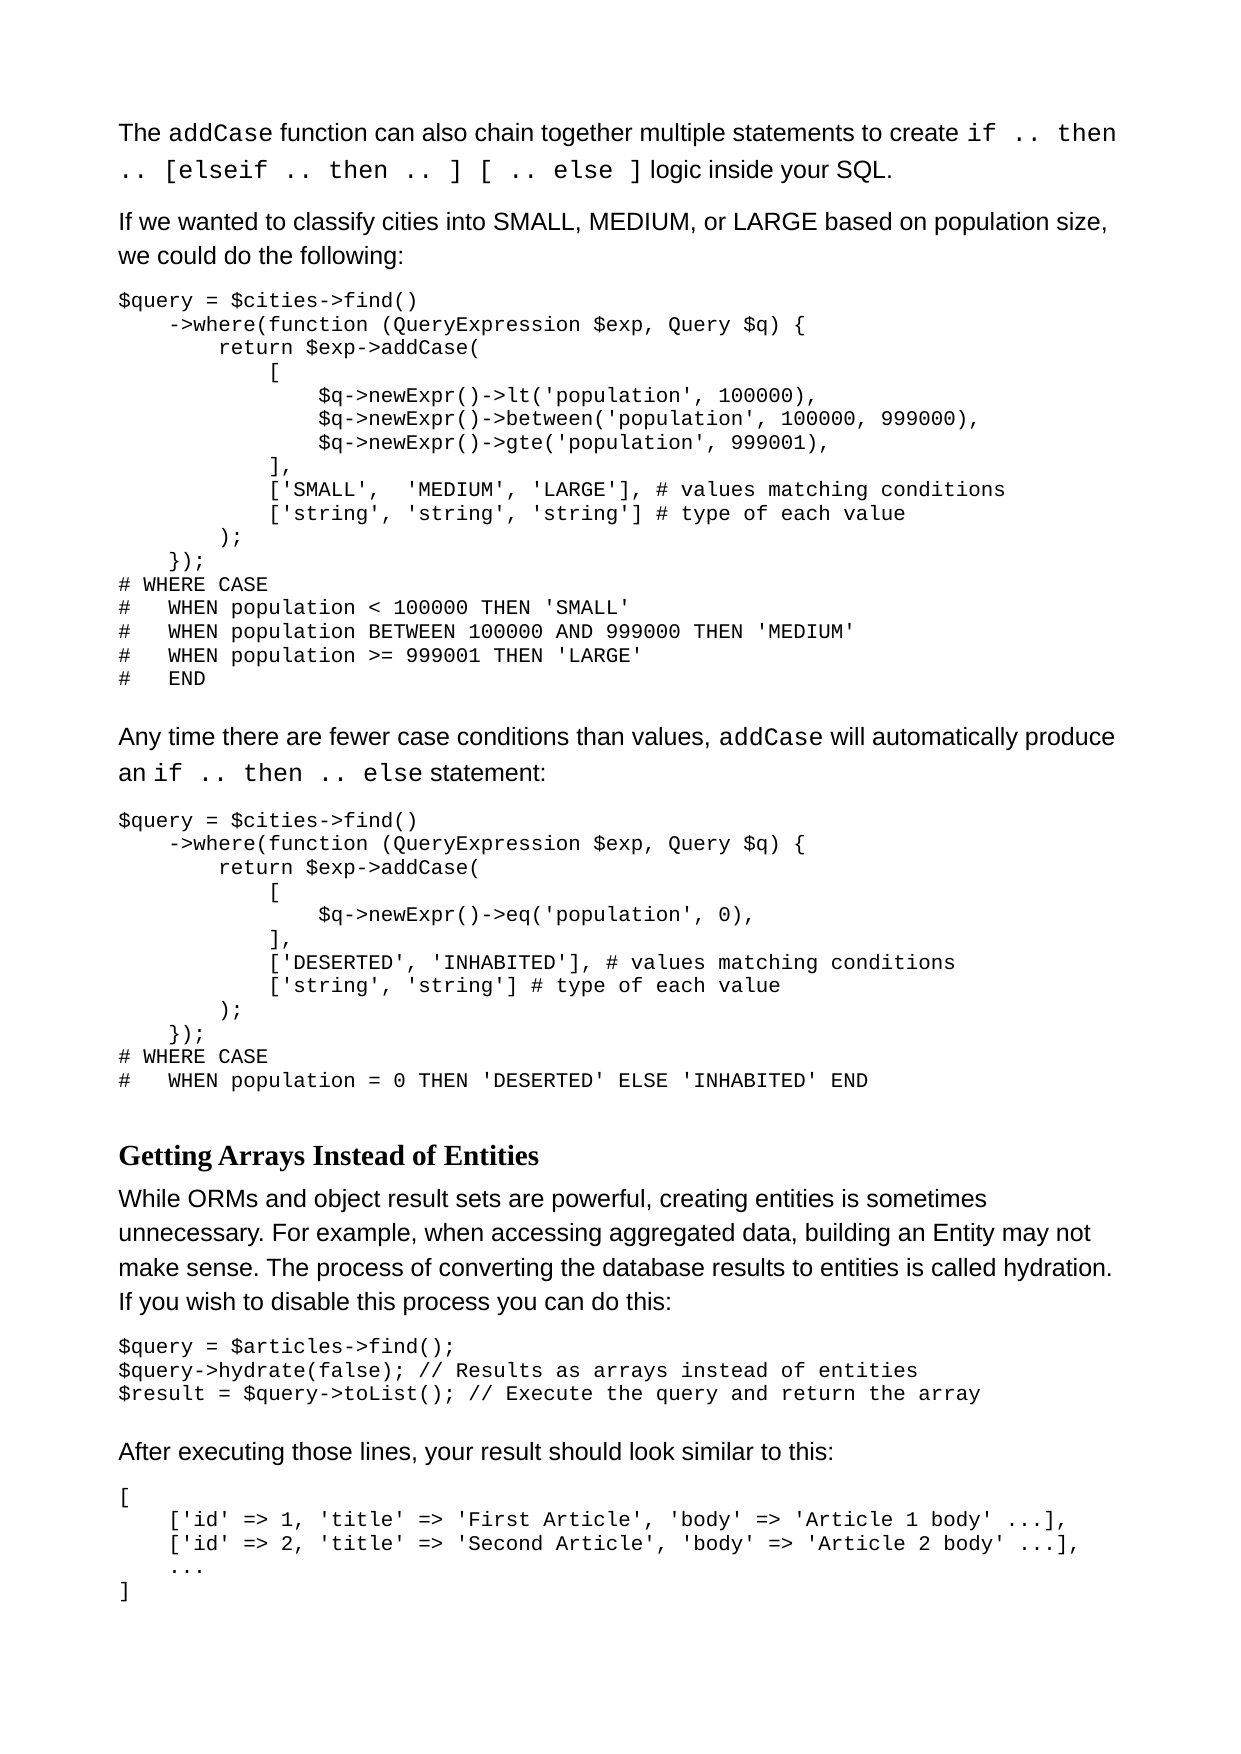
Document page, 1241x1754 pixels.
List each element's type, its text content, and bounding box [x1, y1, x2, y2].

text $q->newExpr()->between('population', 100000, 999000), [118, 408, 1122, 432]
text ->where(function (QueryExpression $exp, Query $q) { [118, 833, 1122, 857]
text ['string', 'string', 'string'] # type of each value [118, 503, 1122, 526]
text # WHEN population >= 999001 THEN 'LARGE' [118, 645, 1122, 668]
text [ [118, 881, 1122, 904]
text $query = $cities->find() [118, 290, 1122, 314]
text $query->hydrate(false); // Results as arrays instead of entities [118, 1360, 1122, 1383]
text ['DESERTED', 'INHABITED'], # values matching conditions [118, 952, 1122, 975]
text }); [118, 1023, 1122, 1046]
text # WHEN population BETWEEN 100000 AND 999000 THEN 'MEDIUM' [118, 621, 1122, 645]
text # END [118, 668, 1122, 692]
text $q->newExpr()->gte('population', 999001), [118, 432, 1122, 456]
text ], [118, 456, 1122, 479]
text ['string', 'string'] # type of each value [118, 975, 1122, 999]
text [ [118, 1486, 1122, 1509]
text $result = $query->toList(); // Execute the query and return the array [118, 1383, 1122, 1407]
text # WHERE CASE [118, 1046, 1122, 1070]
text # WHEN population = 0 THEN 'DESERTED' ELSE 'INHABITED' END [118, 1070, 1122, 1093]
text Any time there are fewer case conditions than values, addCase will automatically produce an if .. then .. else statement: [118, 721, 1122, 789]
text While ORMs and object result sets are powerful, creating entities is sometimes unnecessary. For example, when accessing aggregated data, building an Entity may not make sense. The process of converting the database results to entities is called hydration. If you wish to disable this process you can do this: [118, 1184, 1122, 1316]
subtitle Getting Arrays Instead of Entities [118, 1138, 1122, 1171]
text ); [118, 526, 1122, 550]
text ); [118, 999, 1122, 1023]
text return $exp->addCase( [118, 337, 1122, 361]
text ['id' => 1, 'title' => 'First Article', 'body' => 'Article 1 body' ...], [118, 1509, 1122, 1533]
text ['SMALL', 'MEDIUM', 'LARGE'], # values matching conditions [118, 479, 1122, 503]
text ->where(function (QueryExpression $exp, Query $q) { [118, 314, 1122, 337]
text If we wanted to classify cities into SMALL, MEDIUM, or LARGE based on population size, we could do the following: [118, 206, 1122, 270]
text ], [118, 928, 1122, 952]
text # WHERE CASE [118, 574, 1122, 597]
text The addCase function can also chain together multiple statements to create if .. then .. [elseif .. then .. ] [ .. else ] logic inside your SQL. [118, 118, 1122, 186]
text $q->newExpr()->lt('population', 100000), [118, 384, 1122, 408]
text # WHEN population < 100000 THEN 'SMALL' [118, 597, 1122, 621]
text }); [118, 550, 1122, 574]
text After executing those lines, your result should look similar to this: [118, 1437, 1122, 1465]
text $query = $cities->find() [118, 810, 1122, 833]
text ] [118, 1580, 1122, 1604]
text ['id' => 2, 'title' => 'Second Article', 'body' => 'Article 2 body' ...], [118, 1533, 1122, 1557]
text [ [118, 361, 1122, 384]
text return $exp->addCase( [118, 857, 1122, 881]
text $query = $articles->find(); [118, 1336, 1122, 1360]
text ... [118, 1557, 1122, 1580]
text $q->newExpr()->eq('population', 0), [118, 904, 1122, 928]
